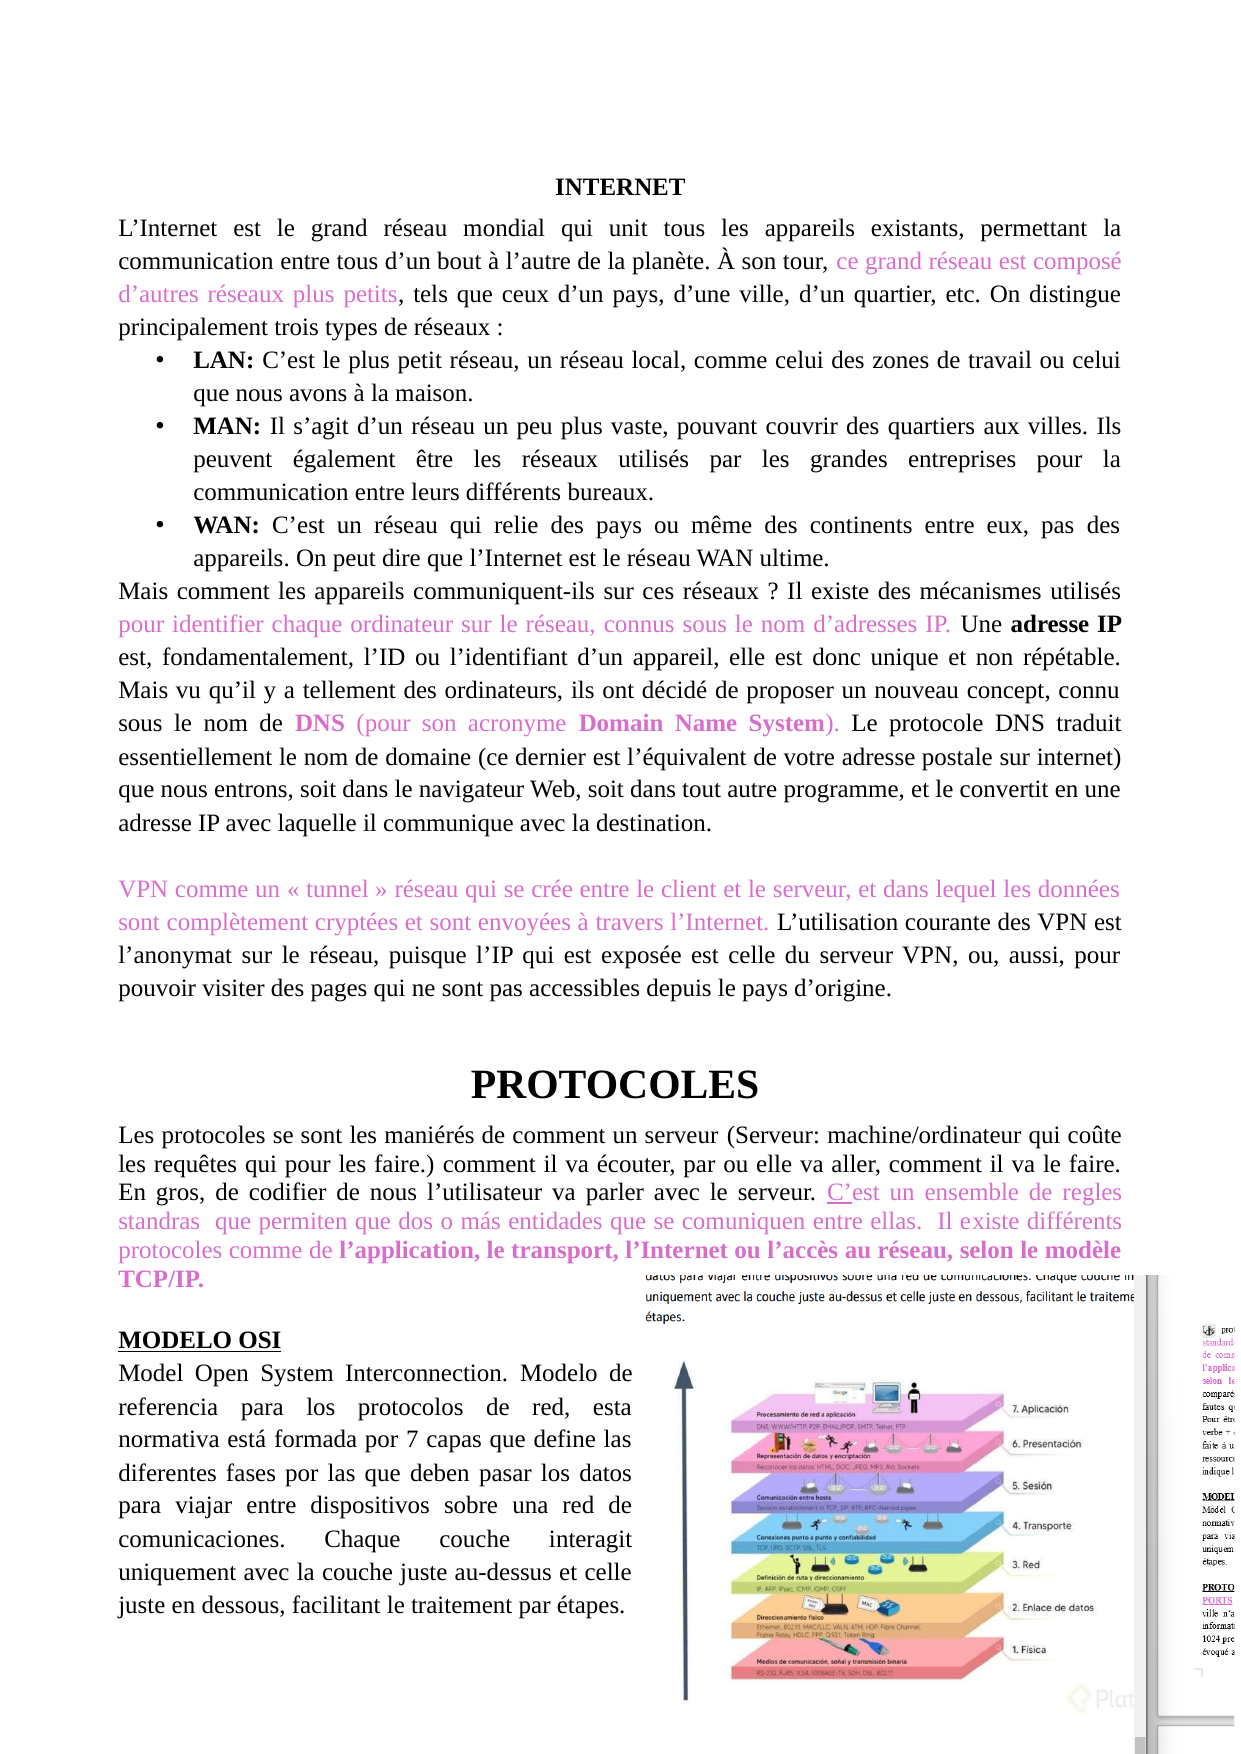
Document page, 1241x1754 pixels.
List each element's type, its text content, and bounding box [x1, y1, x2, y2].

text Model Open System Interconnection. Modelo de referencia para los protocolos de red, esta normativa está formada por 7 capas que define las diferentes fases por las que deben pasar los datos para viajar entre dispositivos sobre una red de comunicaciones. Chaque couche interagit uniquement avec la couche juste au-dessus et celle juste en dessous, facilitant le traitement par étapes. [118, 1358, 632, 1618]
text VPN comme un « tunnel » réseau qui se crée entre le client et le serveur, et dans lequel les données sont complètement cryptées et sont envoyées à travers l’Internet. L’utilisation courante des VPN est l’anonymat sur le réseau, puisque l’IP qui est exposée est celle du serveur VPN, ou, aussi, pour pouvoir visiter des pages qui ne sont pas accessibles depuis le pays d’origine. [118, 874, 1122, 1001]
picture [632, 1275, 802, 1754]
text Les protocoles se sont les maniérés de comment un serveur (Serveur: machine/ordinateur qui coûte les requêtes qui pour les faire.) comment il va écouter, par ou elle va aller, comment il va le faire. En gros, de codifier de nous l’utilisateur va parler avec le serveur. C’est un ensemble de regles standras que permiten que dos o más entidades que se comuniquen entre ellas. Il existe différents protocoles comme de l’application, le transport, l’Internet ou l’accès au réseau, selon le modèle TCP/IP. [118, 1120, 1122, 1292]
text L’Internet est le grand réseau mondial qui unit tous les appareils existants, permettant la communication entre tous d’un bout à l’autre de la planète. À son tour, ce grand réseau est composé d’autres réseaux plus petits, tels que ceux d’un pays, d’une ville, d’un quartier, etc. On distingue principalement trois types de réseaux : [118, 213, 1122, 341]
list MAN: Il s’agit d’un réseau un peu plus vaste, pouvant couvrir des quartiers aux villes. Ils peuvent également être les réseaux utilisés par les grandes entreprises pour la communication entre leurs différents bureaux. [156, 411, 1122, 506]
list WAN: C’est un réseau qui relie des pays ou même des continents entre eux, pas des appareils. On peut dire que l’Internet est le réseau WAN ultime. [156, 510, 1122, 572]
text [802, 1358, 1122, 1618]
text [802, 1326, 1122, 1354]
list LAN: C’est le plus petit réseau, un réseau local, comme celui des zones de travail ou celui que nous avons à la maison. [156, 345, 1122, 407]
text Mais comment les appareils communiquent-ils sur ces réseaux ? Il existe des mécanismes utilisés pour identifier chaque ordinateur sur le réseau, connus sous le nom d’adresses IP. Une adresse IP est, fondamentalement, l’ID ou l’identifiant d’un appareil, elle est donc unique et non répétable. Mais vu qu’il y a tellement des ordinateurs, ils ont décidé de proposer un nouveau concept, connu sous le nom de DNS (pour son acronyme Domain Name System). Le protocole DNS traduit essentiellement le nom de domaine (ce dernier est l’équivalent de votre adresse postale sur internet) que nous entrons, soit dans le navigateur Web, soit dans tout autre programme, et le convertit en une adresse IP avec laquelle il communique avec la destination. [118, 576, 1122, 836]
subtitle PROTOCOLES [118, 1059, 1122, 1107]
subtitle INTERNET [118, 172, 1122, 201]
text MODELO OSI [118, 1326, 632, 1354]
